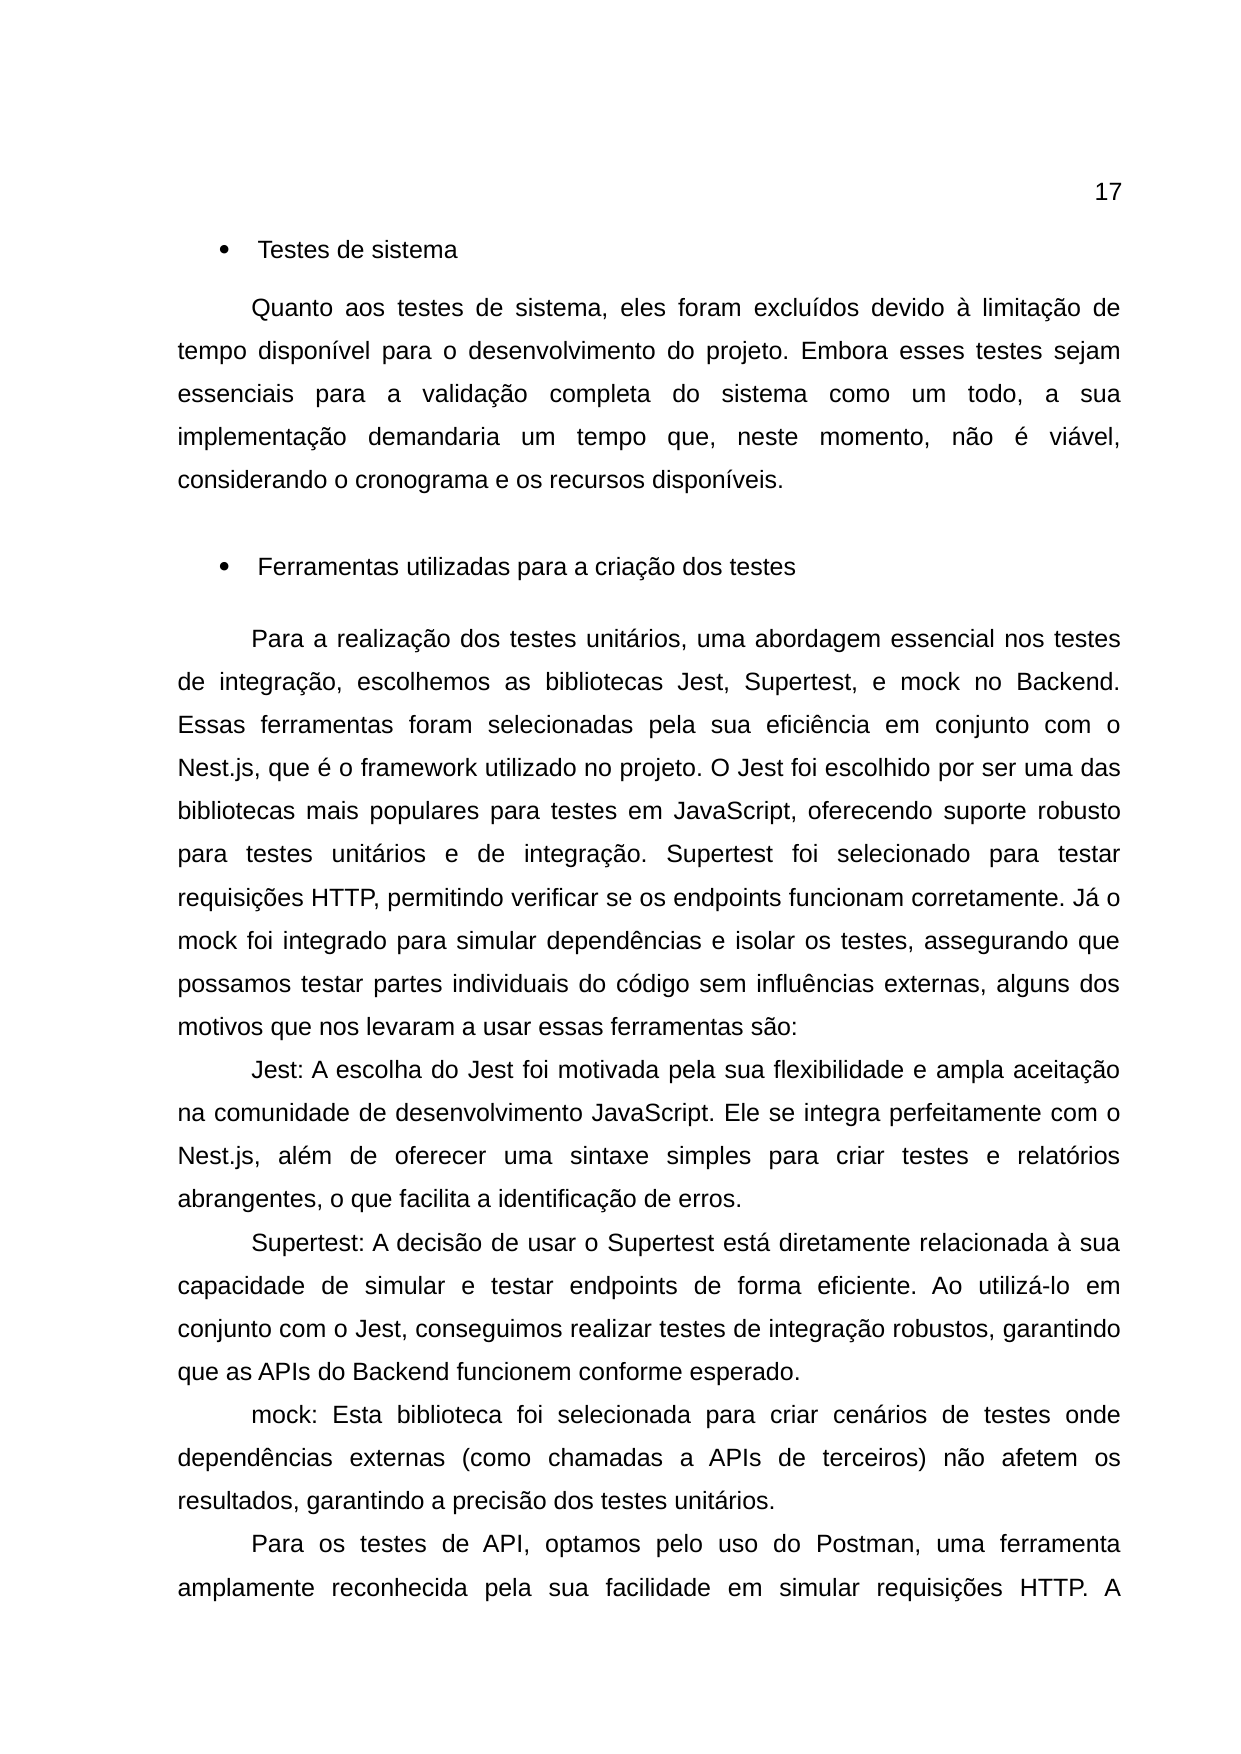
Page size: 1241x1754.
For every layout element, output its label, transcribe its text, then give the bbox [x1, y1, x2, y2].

subtitle Testes de sistema [220, 235, 1122, 264]
text Quanto aos testes de sistema, eles foram excluídos devido à limitação de tempo disponível para o desenvolvimento do projeto. Embora esses testes sejam essenciais para a validação completa do sistema como um todo, a sua implementação demandaria um tempo que, neste momento, não é viável, considerando o cronograma e os recursos disponíveis. [177, 293, 1122, 494]
text Supertest: A decisão de usar o Supertest está diretamente relacionada à sua capacidade de simular e testar endpoints de forma eficiente. Ao utilizá-lo em conjunto com o Jest, conseguimos realizar testes de integração robustos, garantindo que as APIs do Backend funcionem conforme esperado. [177, 1227, 1122, 1386]
text Para os testes de API, optamos pelo uso do Postman, uma ferramenta amplamente reconhecida pela sua facilidade em simular requisições HTTP. A [177, 1529, 1122, 1601]
subtitle Ferramentas utilizadas para a criação dos testes [220, 552, 1122, 581]
text Para a realização dos testes unitários, uma abordagem essencial nos testes de integração, escolhemos as bibliotecas Jest, Supertest, e mock no Backend. Essas ferramentas foram selecionadas pela sua eficiência em conjunto com o Nest.js, que é o framework utilizado no projeto. O Jest foi escolhido por ser uma das bibliotecas mais populares para testes em JavaScript, oferecendo suporte robusto para testes unitários e de integração. Supertest foi selecionado para testar requisições HTTP, permitindo verificar se os endpoints funcionam corretamente. Já o mock foi integrado para simular dependências e isolar os testes, assegurando que possamos testar partes individuais do código sem influências externas, alguns dos motivos que nos levaram a usar essas ferramentas são: [177, 624, 1122, 1041]
text mock: Esta biblioteca foi selecionada para criar cenários de testes onde dependências externas (como chamadas a APIs de terceiros) não afetem os resultados, garantindo a precisão dos testes unitários. [177, 1400, 1122, 1515]
text Jest: A escolha do Jest foi motivada pela sua flexibilidade e ampla aceitação na comunidade de desenvolvimento JavaScript. Ele se integra perfeitamente com o Nest.js, além de oferecer uma sintaxe simples para criar testes e relatórios abrangentes, o que facilita a identificação de erros. [177, 1055, 1122, 1213]
